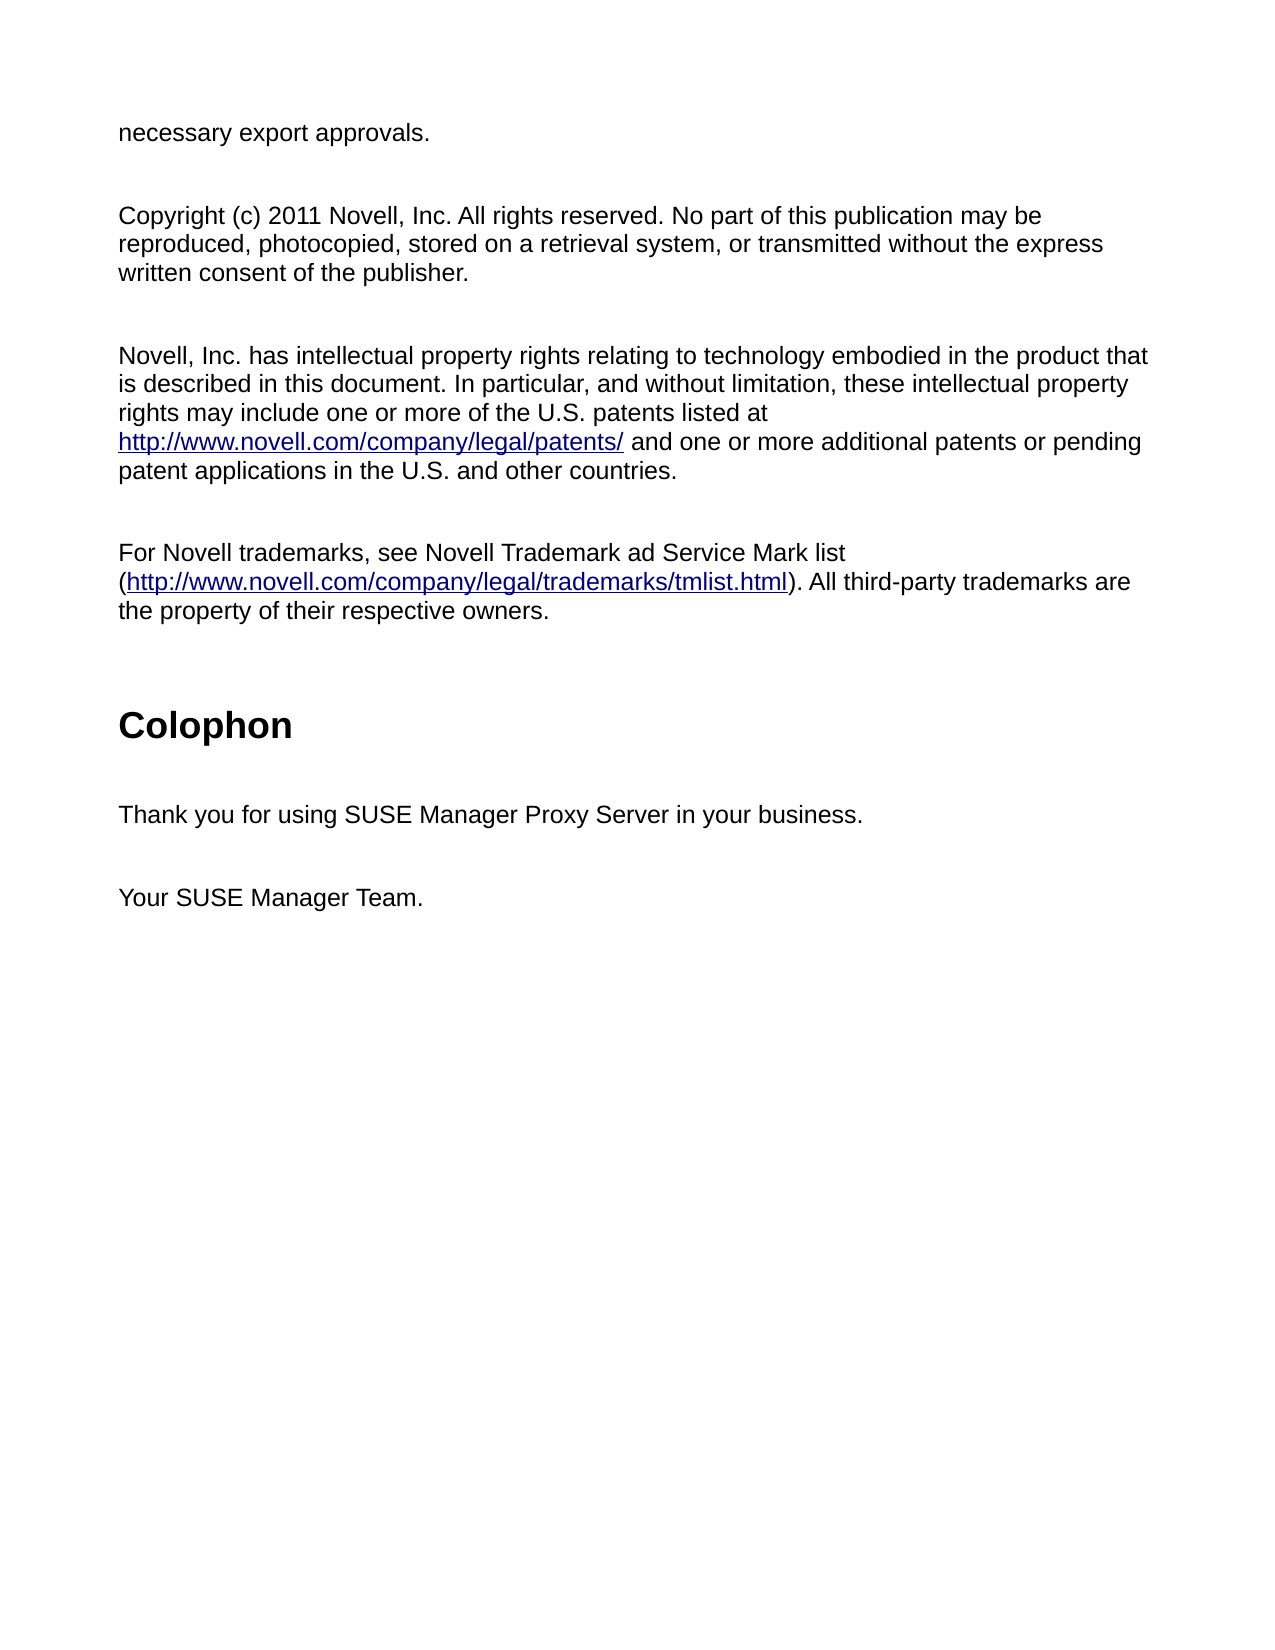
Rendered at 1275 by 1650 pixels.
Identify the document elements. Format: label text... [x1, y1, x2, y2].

text Your SUSE Manager Team. [118, 882, 1157, 911]
subtitle Colophon [118, 703, 1157, 746]
text For Novell trademarks, see Novell Trademark ad Service Mark list (http://www.novell.com/company/legal/trademarks/tmlist.html). All third-party trademarks are the property of their respective owners. [118, 538, 1157, 624]
text Novell, Inc. has intellectual property rights relating to technology embodied in the product that is described in this document. In particular, and without limitation, these intellectual property rights may include one or more of the U.S. patents listed at http://www.novell.com/company/legal/patents/ and one or more additional patents or pending patent applications in the U.S. and other countries. [118, 341, 1157, 484]
text necessary export approvals. [118, 118, 1157, 147]
text Thank you for using SUSE Manager Proxy Server in your business. [118, 800, 1157, 829]
text Copyright (c) 2011 Novell, Inc. All rights reserved. No part of this publication may be reproduced, photocopied, stored on a retrieval system, or transmitted without the express written consent of the publisher. [118, 201, 1157, 287]
